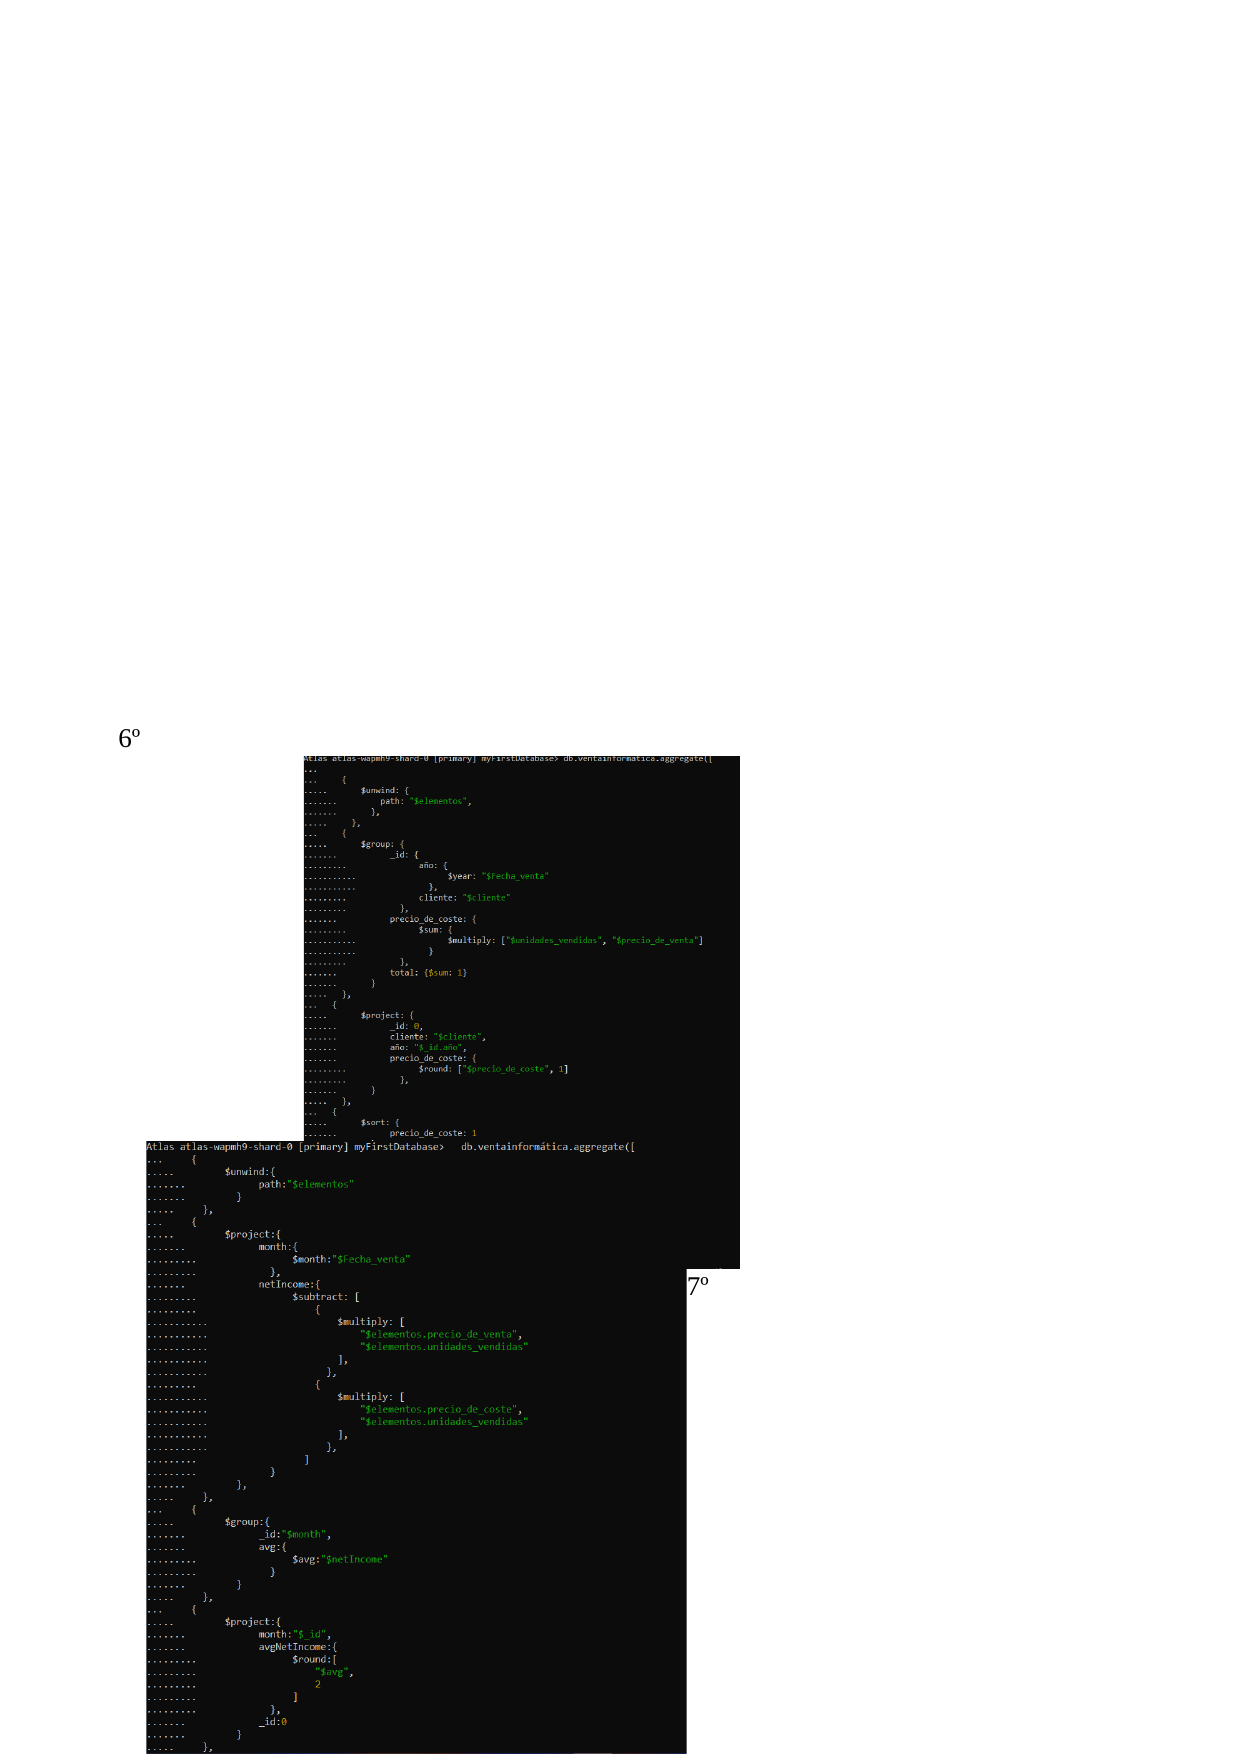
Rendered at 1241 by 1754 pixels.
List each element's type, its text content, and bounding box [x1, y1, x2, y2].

text [118, 1271, 146, 1302]
picture [146, 756, 740, 1754]
text 7º [687, 1271, 1122, 1302]
text 6º [118, 722, 1122, 753]
